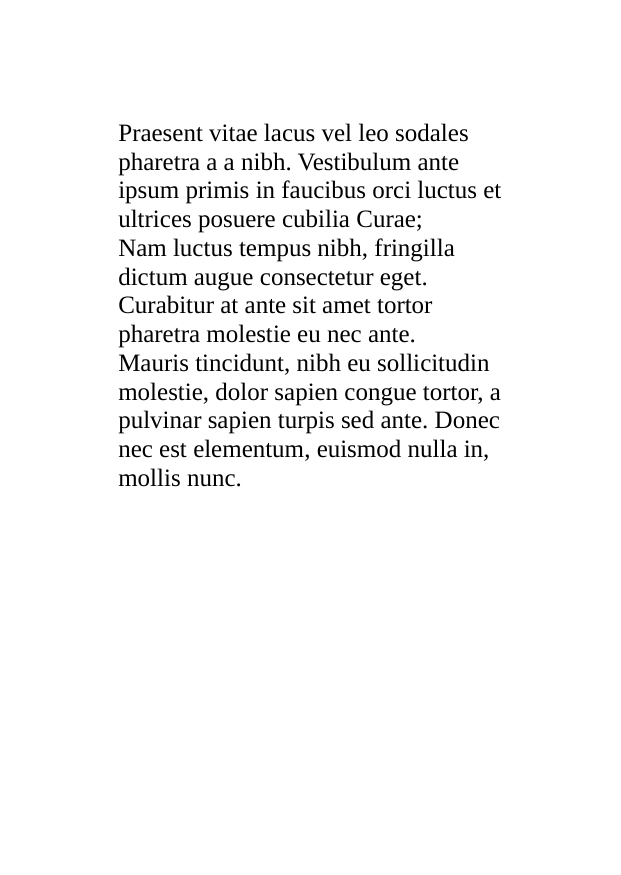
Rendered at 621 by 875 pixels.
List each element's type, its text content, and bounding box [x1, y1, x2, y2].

text Praesent vitae lacus vel leo sodales pharetra a a nibh. Vestibulum ante ipsum primis in faucibus orci luctus et ultrices posuere cubilia Curae; [118, 118, 502, 233]
text Curabitur at ante sit amet tortor pharetra molestie eu nec ante. [118, 291, 502, 348]
text Nam luctus tempus nibh, fringilla dictum augue consectetur eget. [118, 233, 502, 291]
text Mauris tincidunt, nibh eu sollicitudin molestie, dolor sapien congue tortor, a pulvinar sapien turpis sed ante. Donec nec est elementum, euismod nulla in, mollis nunc. [118, 348, 502, 492]
